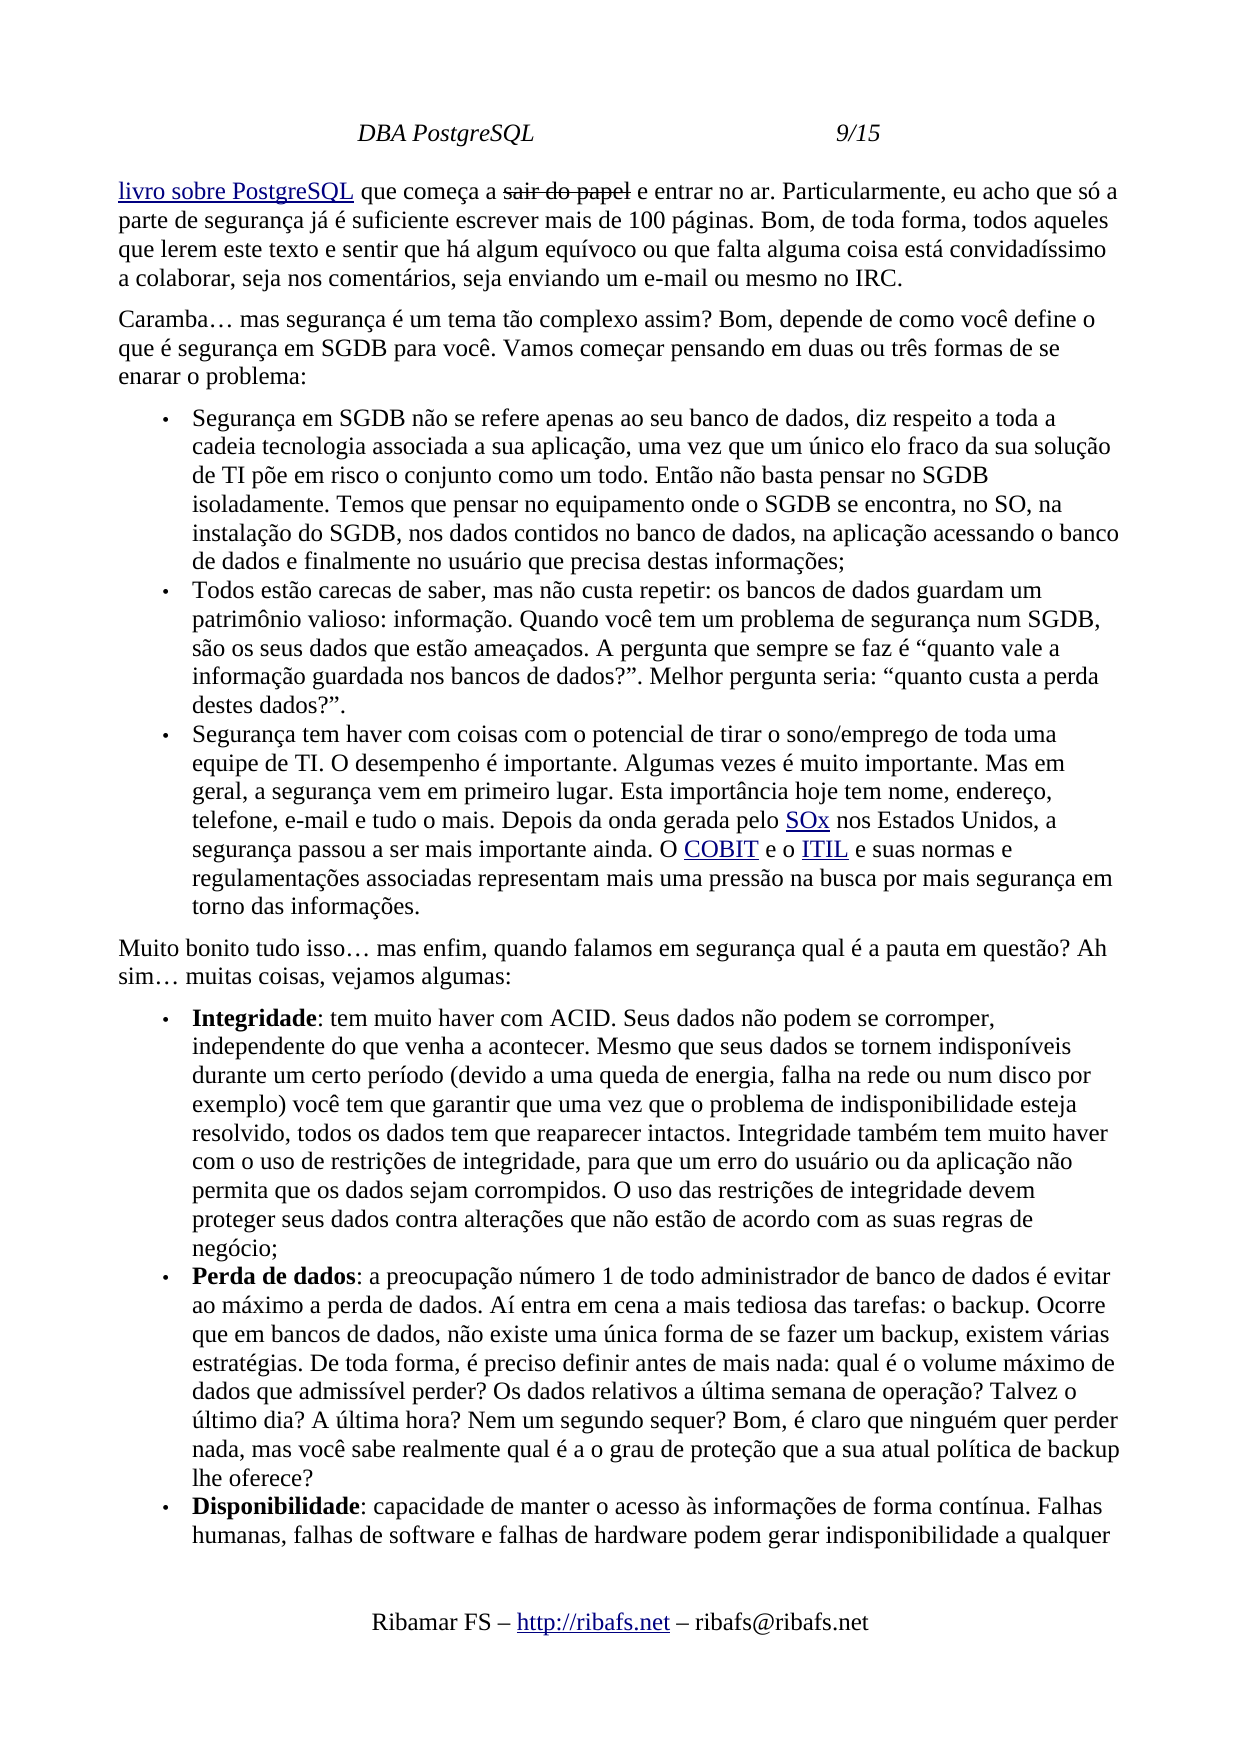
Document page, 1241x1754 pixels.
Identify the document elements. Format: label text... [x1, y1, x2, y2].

text Muito bonito tudo isso… mas enfim, quando falamos em segurança qual é a pauta em questão? Ah sim… muitas coisas, vejamos algumas: [118, 933, 1122, 990]
list Disponibilidade: capacidade de manter o acesso às informações de forma contínua. Falhas humanas, falhas de software e falhas de hardware podem gerar indisponibilidade a qualquer [162, 1491, 1122, 1549]
text Caramba… mas segurança é um tema tão complexo assim? Bom, depende de como você define o que é segurança em SGDB para você. Vamos começar pensando em duas ou três formas de se enarar o problema: [118, 304, 1122, 390]
text livro sobre PostgreSQL que começa a sair do papel e entrar no ar. Particularmente, eu acho que só a parte de segurança já é suficiente escrever mais de 100 páginas. Bom, de toda forma, todos aqueles que lerem este texto e sentir que há algum equívoco ou que falta alguma coisa está convidadíssimo a colaborar, seja nos comentários, seja enviando um e-mail ou mesmo no IRC. [118, 176, 1122, 291]
list Segurança em SGDB não se refere apenas ao seu banco de dados, diz respeito a toda a cadeia tecnologia associada a sua aplicação, uma vez que um único elo fraco da sua solução de TI põe em risco o conjunto como um todo. Então não basta pensar no SGDB isoladamente. Temos que pensar no equipamento onde o SGDB se encontra, no SO, na instalação do SGDB, nos dados contidos no banco de dados, na aplicação acessando o banco de dados e finalmente no usuário que precisa destas informações; [162, 403, 1122, 575]
list Perda de dados: a preocupação número 1 de todo administrador de banco de dados é evitar ao máximo a perda de dados. Aí entra em cena a mais tediosa das tarefas: o backup. Ocorre que em bancos de dados, não existe uma única forma de se fazer um backup, existem várias estratégias. De toda forma, é preciso definir antes de mais nada: qual é o volume máximo de dados que admissível perder? Os dados relativos a última semana de operação? Talvez o último dia? A última hora? Nem um segundo sequer? Bom, é claro que ninguém quer perder nada, mas você sabe realmente qual é a o grau de proteção que a sua atual política de backup lhe oferece? [162, 1261, 1122, 1491]
list Segurança tem haver com coisas com o potencial de tirar o sono/emprego de toda uma equipe de TI. O desempenho é importante. Algumas vezes é muito importante. Mas em geral, a segurança vem em primeiro lugar. Esta importância hoje tem nome, endereço, telefone, e-mail e tudo o mais. Depois da onda gerada pelo SOx nos Estados Unidos, a segurança passou a ser mais importante ainda. O COBIT e o ITIL e suas normas e regulamentações associadas representam mais uma pressão na busca por mais segurança em torno das informações. [162, 719, 1122, 920]
list Integridade: tem muito haver com ACID. Seus dados não podem se corromper, independente do que venha a acontecer. Mesmo que seus dados se tornem indisponíveis durante um certo período (devido a uma queda de energia, falha na rede ou num disco por exemplo) você tem que garantir que uma vez que o problema de indisponibilidade esteja resolvido, todos os dados tem que reaparecer intactos. Integridade também tem muito haver com o uso de restrições de integridade, para que um erro do usuário ou da aplicação não permita que os dados sejam corrompidos. O uso das restrições de integridade devem proteger seus dados contra alterações que não estão de acordo com as suas regras de negócio; [162, 1003, 1122, 1261]
list Todos estão carecas de saber, mas não custa repetir: os bancos de dados guardam um patrimônio valioso: informação. Quando você tem um problema de segurança num SGDB, são os seus dados que estão ameaçados. A pergunta que sempre se faz é “quanto vale a informação guardada nos bancos de dados?”. Melhor pergunta seria: “quanto custa a perda destes dados?”. [162, 575, 1122, 719]
